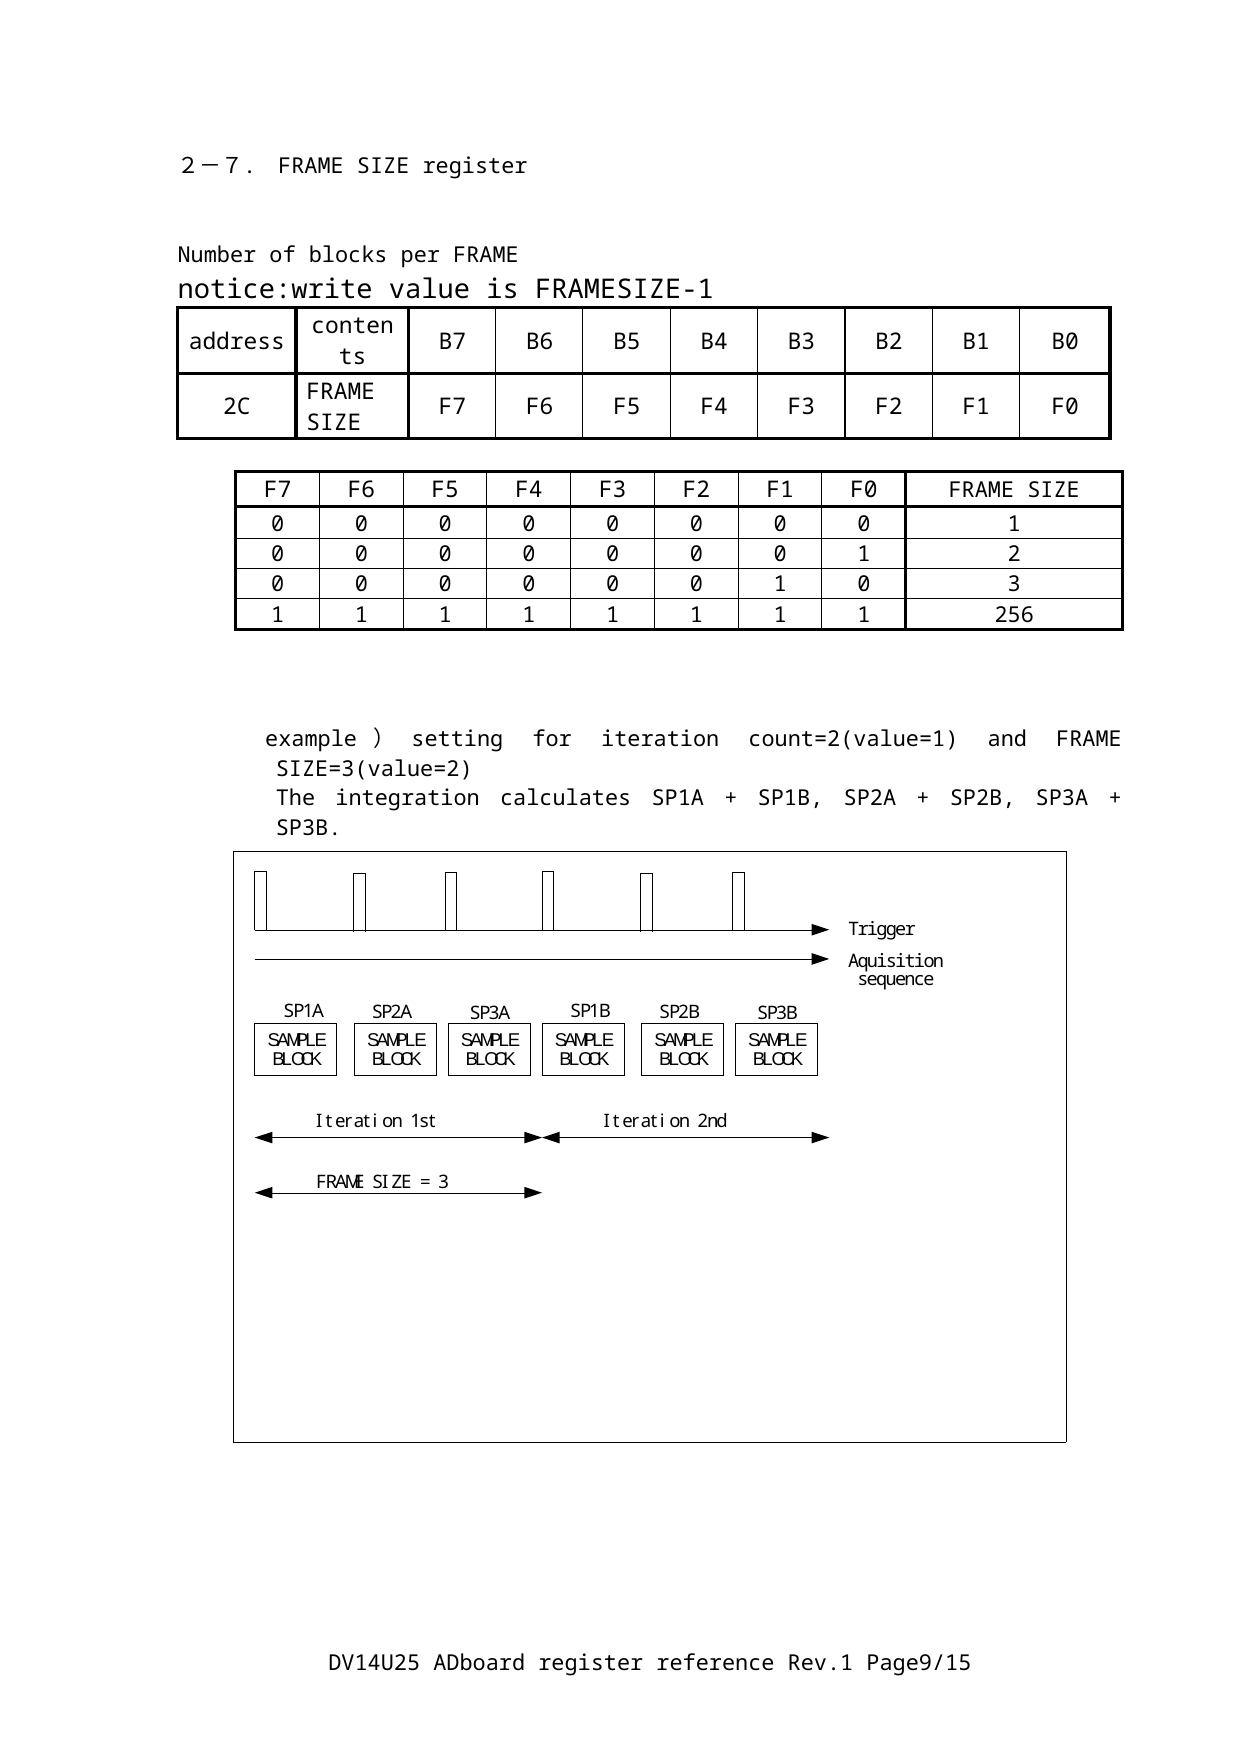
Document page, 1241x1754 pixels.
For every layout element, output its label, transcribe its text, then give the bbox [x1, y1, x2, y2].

table_header F0 [822, 473, 904, 504]
table_cell 0 [571, 508, 654, 537]
table_cell 1 [822, 539, 904, 568]
table_header address [179, 309, 294, 372]
table_cell 0 [320, 508, 403, 537]
table_cell 0 [404, 508, 486, 537]
table_cell F1 [933, 375, 1019, 437]
table_cell 2 [907, 539, 1121, 568]
table_cell F6 [496, 375, 582, 437]
table_cell 0 [822, 569, 904, 598]
table_header F3 [571, 473, 654, 504]
table_cell 0 [739, 508, 821, 537]
table_cell 0 [571, 539, 654, 568]
table_cell F7 [410, 375, 495, 437]
table_cell 1 [739, 599, 821, 628]
table_header B6 [496, 309, 582, 372]
table_cell 0 [237, 539, 319, 568]
table_header F6 [320, 473, 403, 504]
table_cell 1 [822, 599, 904, 628]
table_cell 3 [907, 569, 1121, 598]
table_cell 1 [404, 599, 486, 628]
table_header B7 [410, 309, 495, 372]
table_cell 0 [487, 508, 570, 537]
table_header F4 [487, 473, 570, 504]
table_cell 1 [571, 599, 654, 628]
table_cell 0 [655, 569, 738, 598]
table_cell 1 [237, 599, 319, 628]
table_header B4 [671, 309, 757, 372]
table_cell 0 [739, 539, 821, 568]
table_cell 0 [320, 569, 403, 598]
table_header B2 [846, 309, 932, 372]
table_cell F3 [758, 375, 844, 437]
table_cell F2 [846, 375, 932, 437]
text example）setting for iteration count=2(value=1) and FRAME SIZE=3(value=2) The integration calculates SP1A + SP1B, SP2A + SP2B, SP3A + SP3B. [177, 721, 1122, 842]
table_header B3 [758, 309, 844, 372]
table_cell 256 [907, 599, 1121, 628]
table_cell 0 [320, 539, 403, 568]
text ２－７. FRAME SIZE register [177, 148, 1122, 180]
table_cell F0 [1020, 375, 1108, 437]
table_cell 0 [404, 539, 486, 568]
text Number of blocks per FRAME notice:write value is FRAMESIZE-1 [177, 239, 1122, 306]
table_header contents [298, 309, 407, 372]
table_cell 0 [655, 508, 738, 537]
table_header B0 [1020, 309, 1108, 372]
table_header B1 [933, 309, 1019, 372]
table_cell 0 [487, 539, 570, 568]
table_header F2 [655, 473, 738, 504]
table_cell FRAME SIZE [298, 375, 407, 437]
table_cell 2C [179, 375, 294, 437]
table_cell 0 [237, 508, 319, 537]
table_cell F5 [583, 375, 670, 437]
table_header F7 [237, 473, 319, 504]
table_cell 1 [320, 599, 403, 628]
table_header F1 [739, 473, 821, 504]
table_cell 0 [822, 508, 904, 537]
table_cell 0 [571, 569, 654, 598]
table_cell 1 [907, 508, 1121, 537]
table_cell 0 [237, 569, 319, 598]
table_cell 1 [739, 569, 821, 598]
table_cell 0 [404, 569, 486, 598]
table_header FRAME SIZE [907, 473, 1121, 504]
table_header B5 [583, 309, 670, 372]
table_cell 0 [655, 539, 738, 568]
table_cell 1 [487, 599, 570, 628]
table_cell 1 [655, 599, 738, 628]
table_cell F4 [671, 375, 757, 437]
table_header F5 [404, 473, 486, 504]
table_cell 0 [487, 569, 570, 598]
